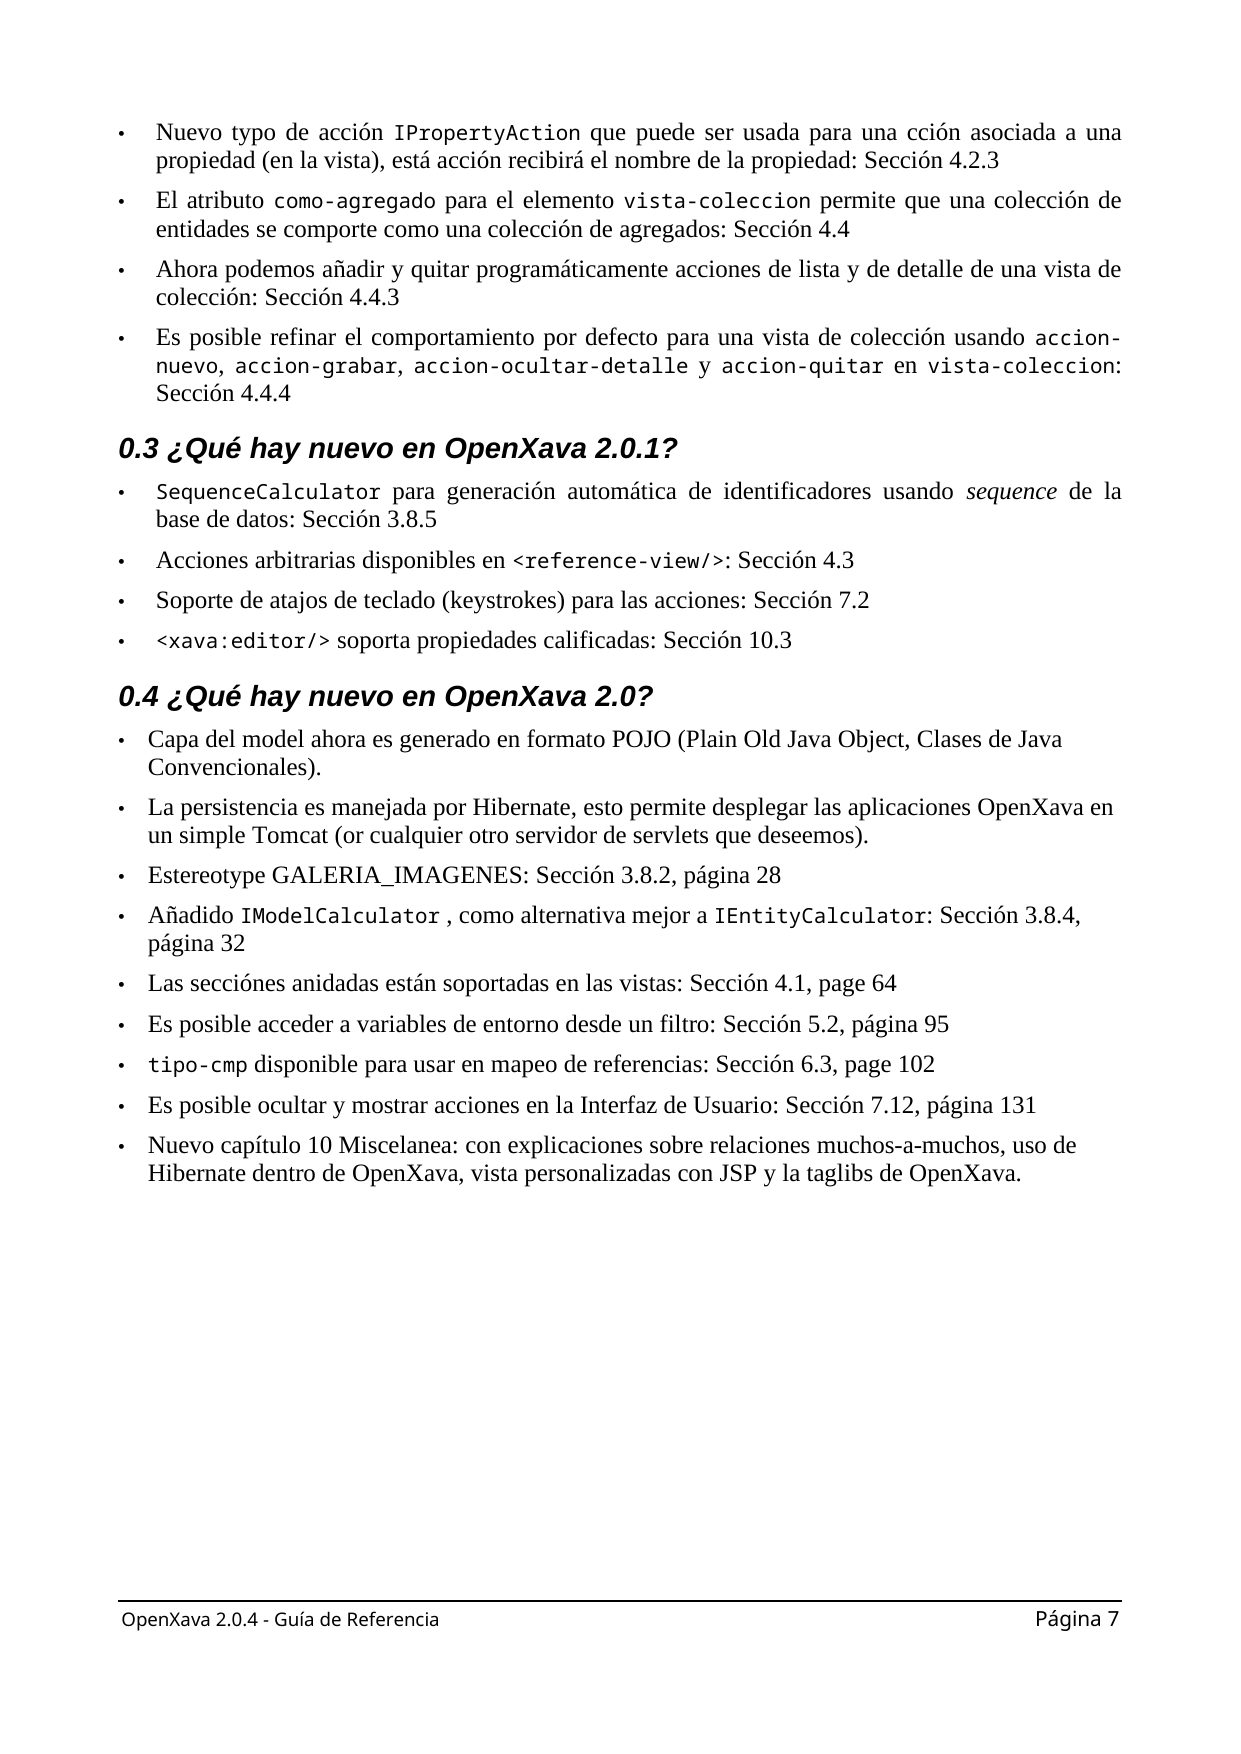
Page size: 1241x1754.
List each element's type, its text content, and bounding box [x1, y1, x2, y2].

list Soporte de atajos de teclado (keystrokes) para las acciones: Sección 7.2 [118, 586, 1122, 614]
list Es posible refinar el comportamiento por defecto para una vista de colección usando accion-nuevo, accion-grabar, accion-ocultar-detalle y accion-quitar en vista-coleccion: Sección 4.4.4 [118, 323, 1122, 407]
list Las secciónes anidadas están soportadas en las vistas: Sección 4.1, page 64 [118, 969, 1122, 997]
list Acciones arbitrarias disponibles en <reference-view/>: Sección 4.3 [118, 546, 1122, 574]
list Es posible ocultar y mostrar acciones en la Interfaz de Usuario: Sección 7.12, página 131 [118, 1091, 1122, 1118]
list La persistencia es manejada por Hibernate, esto permite desplegar las aplicaciones OpenXava en un simple Tomcat (or cualquier otro servidor de servlets que deseemos). [118, 793, 1122, 848]
list Añadido IModelCalculator , como alternativa mejor a IEntityCalculator: Sección 3.8.4, página 32 [118, 901, 1122, 957]
list <xava:editor/> soporta propiedades calificadas: Sección 10.3 [118, 627, 1122, 655]
list El atributo como-agregado para el elemento vista-coleccion permite que una colección de entidades se comporte como una colección de agregados: Sección 4.4 [118, 187, 1122, 242]
list Nuevo capítulo 10 Miscelanea: con explicaciones sobre relaciones muchos-a-muchos, uso de Hibernate dentro de OpenXava, vista personalizadas con JSP y la taglibs de OpenXava. [118, 1131, 1122, 1186]
list Es posible acceder a variables de entorno desde un filtro: Sección 5.2, página 95 [118, 1010, 1122, 1037]
list Estereotype GALERIA_IMAGENES: Sección 3.8.2, página 28 [118, 861, 1122, 889]
subtitle ¿Qué hay nuevo en OpenXava 2.0.1? [118, 432, 1122, 465]
list Nuevo typo de acción IPropertyAction que puede ser usada para una cción asociada a una propiedad (en la vista), está acción recibirá el nombre de la propiedad: Sección 4.2.3 [118, 118, 1122, 174]
list tipo-cmp disponible para usar en mapeo de referencias: Sección 6.3, page 102 [118, 1050, 1122, 1078]
subtitle ¿Qué hay nuevo en OpenXava 2.0? [118, 680, 1122, 713]
list Ahora podemos añadir y quitar programáticamente acciones de lista y de detalle de una vista de colección: Sección 4.4.3 [118, 255, 1122, 310]
list SequenceCalculator para generación automática de identificadores usando sequence de la base de datos: Sección 3.8.5 [118, 477, 1122, 533]
list Capa del model ahora es generado en formato POJO (Plain Old Java Object, Clases de Java Convencionales). [118, 725, 1122, 781]
